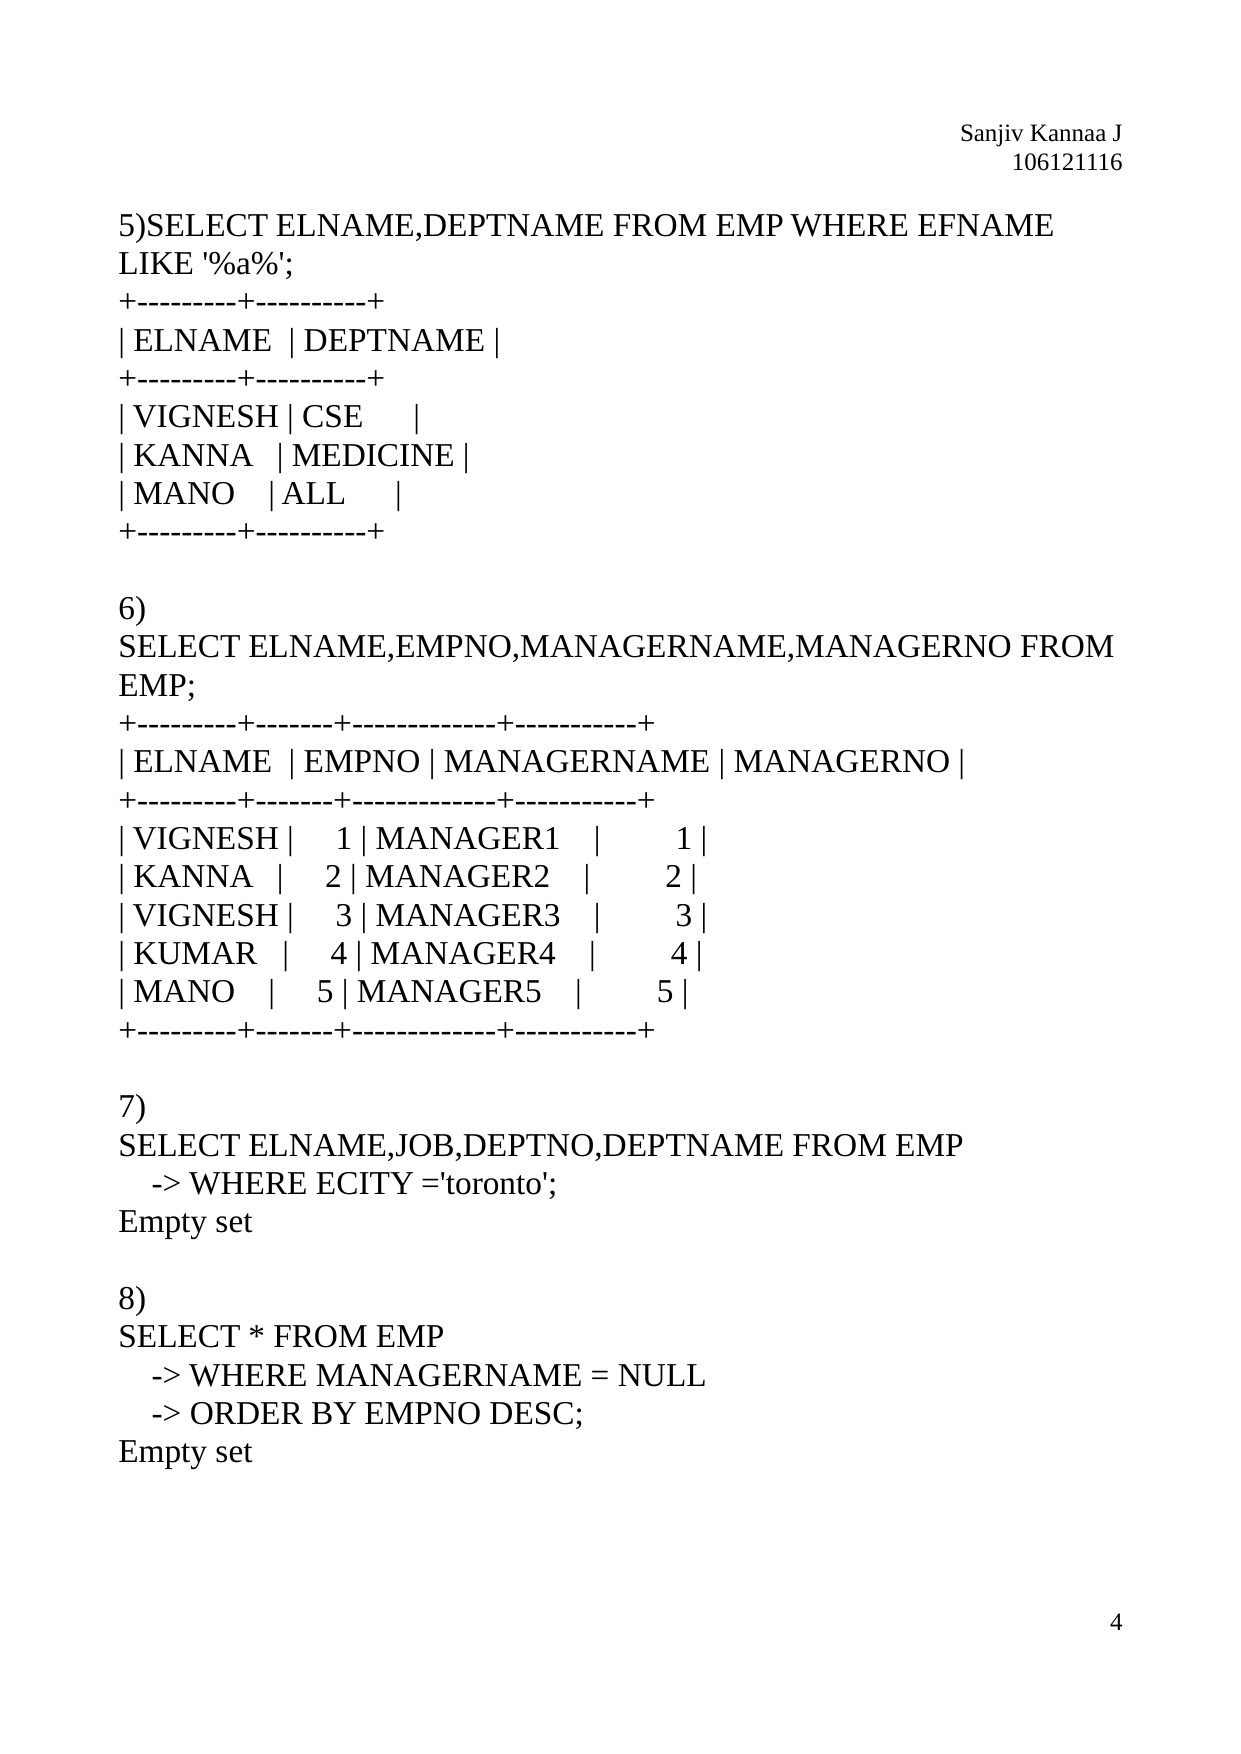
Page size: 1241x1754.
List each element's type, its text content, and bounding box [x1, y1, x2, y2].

text -> WHERE MANAGERNAME = NULL [118, 1355, 1122, 1393]
text | ELNAME | EMPNO | MANAGERNAME | MANAGERNO | [118, 742, 1122, 780]
text SELECT * FROM EMP [118, 1317, 1122, 1355]
text +---------+-------+-------------+-----------+ [118, 703, 1122, 742]
text +---------+----------+ [118, 358, 1122, 397]
text | VIGNESH | 1 | MANAGER1 | 1 | [118, 818, 1122, 857]
text +---------+----------+ [118, 282, 1122, 320]
text 6) [118, 588, 1122, 627]
text 7) [118, 1087, 1122, 1125]
text | ELNAME | DEPTNAME | [118, 320, 1122, 358]
text SELECT ELNAME,JOB,DEPTNO,DEPTNAME FROM EMP [118, 1125, 1122, 1163]
text | KUMAR | 4 | MANAGER4 | 4 | [118, 933, 1122, 972]
text SELECT ELNAME,EMPNO,MANAGERNAME,MANAGERNO FROM EMP; [118, 627, 1122, 703]
text | KANNA | 2 | MANAGER2 | 2 | [118, 857, 1122, 895]
text | KANNA | MEDICINE | [118, 435, 1122, 473]
text +---------+-------+-------------+-----------+ [118, 1010, 1122, 1048]
text | MANO | ALL | [118, 473, 1122, 512]
text 5)SELECT ELNAME,DEPTNAME FROM EMP WHERE EFNAME LIKE '%a%'; [118, 205, 1122, 282]
text -> ORDER BY EMPNO DESC; [118, 1393, 1122, 1432]
text +---------+----------+ [118, 512, 1122, 550]
text | VIGNESH | 3 | MANAGER3 | 3 | [118, 895, 1122, 933]
text -> WHERE ECITY ='toronto'; [118, 1163, 1122, 1202]
text | VIGNESH | CSE | [118, 397, 1122, 435]
text Empty set [118, 1202, 1122, 1240]
text +---------+-------+-------------+-----------+ [118, 780, 1122, 818]
text | MANO | 5 | MANAGER5 | 5 | [118, 972, 1122, 1010]
text 8) [118, 1278, 1122, 1317]
text Empty set [118, 1432, 1122, 1470]
